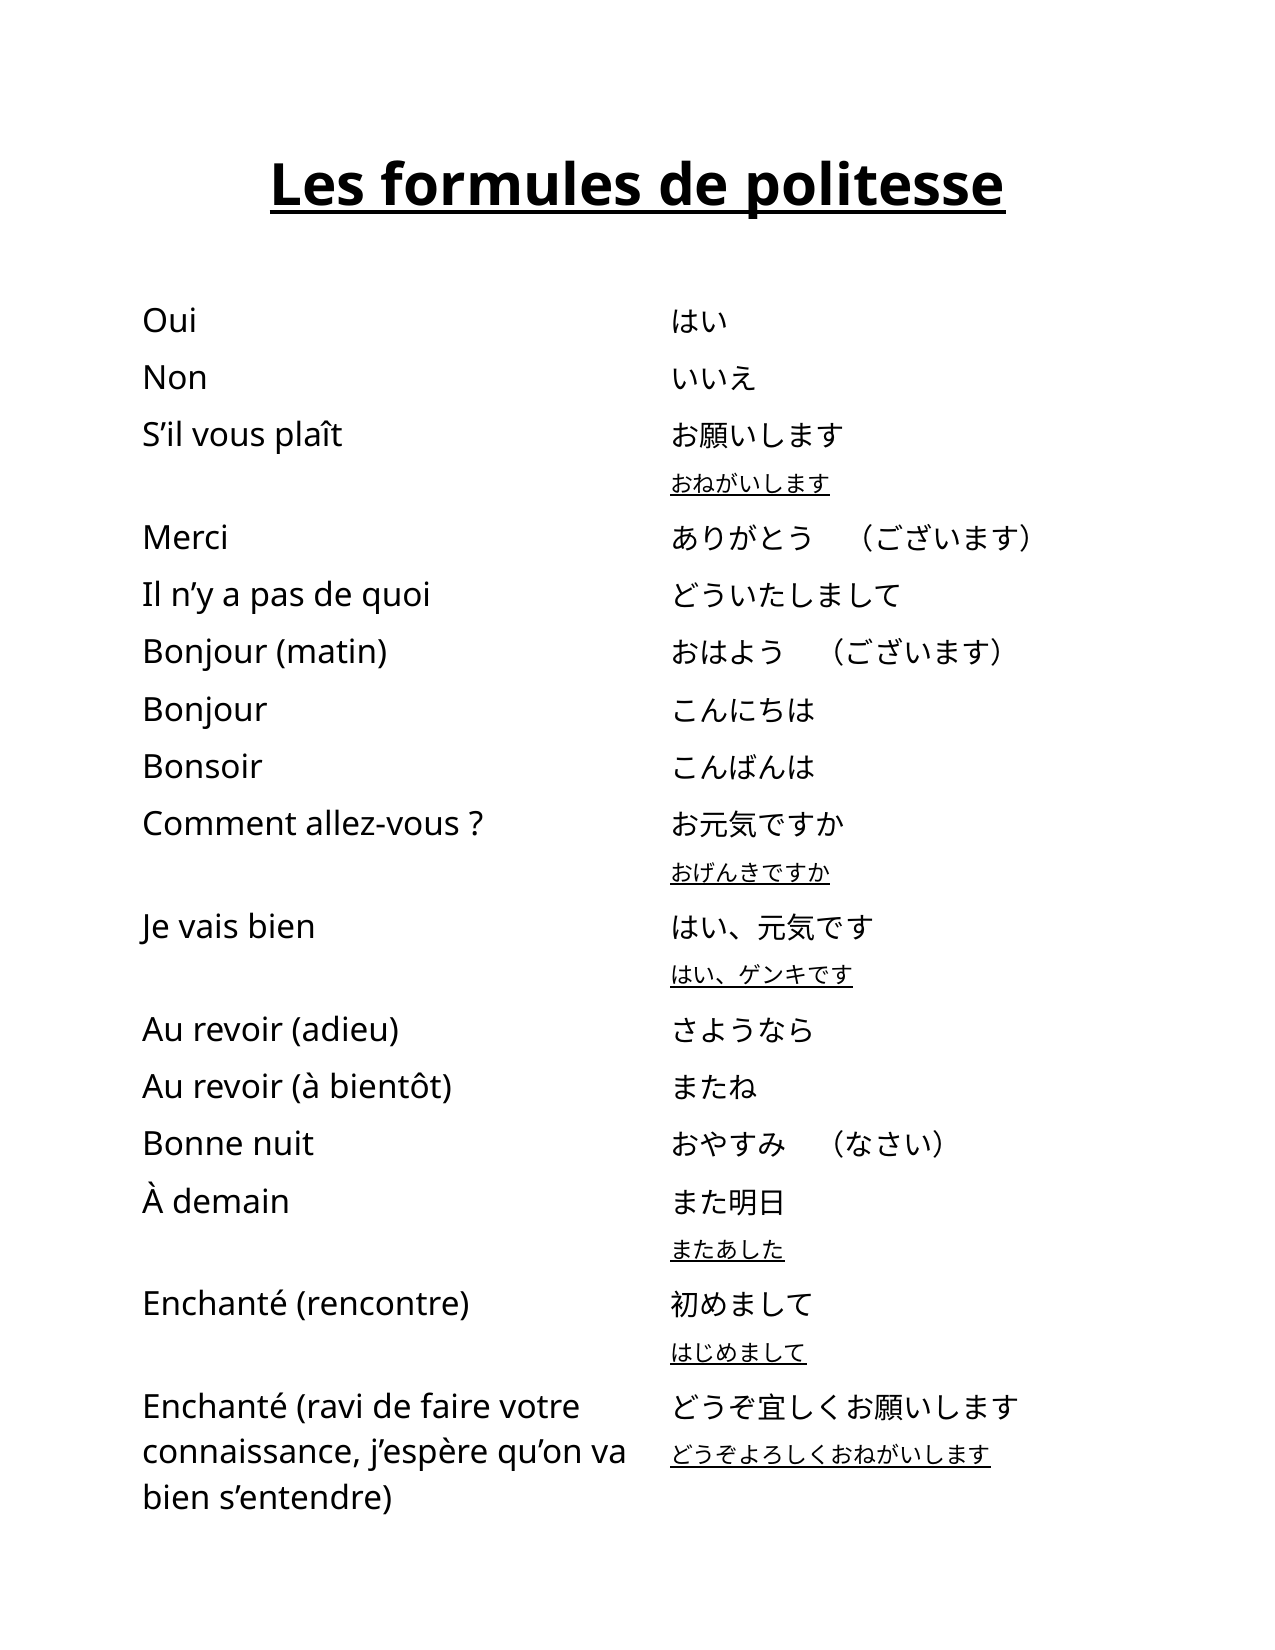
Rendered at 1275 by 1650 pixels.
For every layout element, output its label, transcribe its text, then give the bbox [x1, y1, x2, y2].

table_cell どういたしまして [638, 565, 1157, 622]
table_cell こんばんは [638, 737, 1157, 794]
table_cell Non [118, 348, 637, 405]
table_header はい [638, 291, 1157, 348]
table_cell おやすみ （なさい） [638, 1114, 1157, 1172]
table_cell Enchanté (rencontre) [118, 1274, 637, 1377]
table_cell Bonsoir [118, 737, 637, 794]
table_cell さようなら [638, 1000, 1157, 1057]
table_cell どうぞ宜しくお願いします どうぞよろしくおねがいします [638, 1377, 1157, 1525]
table_cell 初めまして はじめまして [638, 1274, 1157, 1377]
table_cell Il n’y a pas de quoi [118, 565, 637, 622]
table_cell Je vais bien [118, 897, 637, 1000]
table_cell S’il vous plaît [118, 405, 637, 508]
table_cell お願いします おねがいします [638, 405, 1157, 508]
table_cell Comment allez-vous ? [118, 794, 637, 897]
table_cell またね [638, 1057, 1157, 1114]
table_header Oui [118, 291, 637, 348]
table_cell こんにちは [638, 680, 1157, 737]
table_cell Enchanté (ravi de faire votre connaissance, j’espère qu’on va bien s’entendre) [118, 1377, 637, 1525]
table_cell Bonjour (matin) [118, 623, 637, 680]
table_cell Merci [118, 508, 637, 565]
table_cell おはよう （ございます） [638, 623, 1157, 680]
table_cell はい、元気です はい、ゲンキです [638, 897, 1157, 1000]
table_cell Bonjour [118, 680, 637, 737]
table_cell Au revoir (à bientôt) [118, 1057, 637, 1114]
table_cell À demain [118, 1172, 637, 1274]
table_cell いいえ [638, 348, 1157, 405]
table_cell Au revoir (adieu) [118, 1000, 637, 1057]
table_cell Bonne nuit [118, 1114, 637, 1172]
table_cell お元気ですか おげんきですか [638, 794, 1157, 897]
table_cell ありがとう （ございます） [638, 508, 1157, 565]
title Les formules de politesse [118, 143, 1157, 223]
table_cell また明日 またあした [638, 1172, 1157, 1274]
